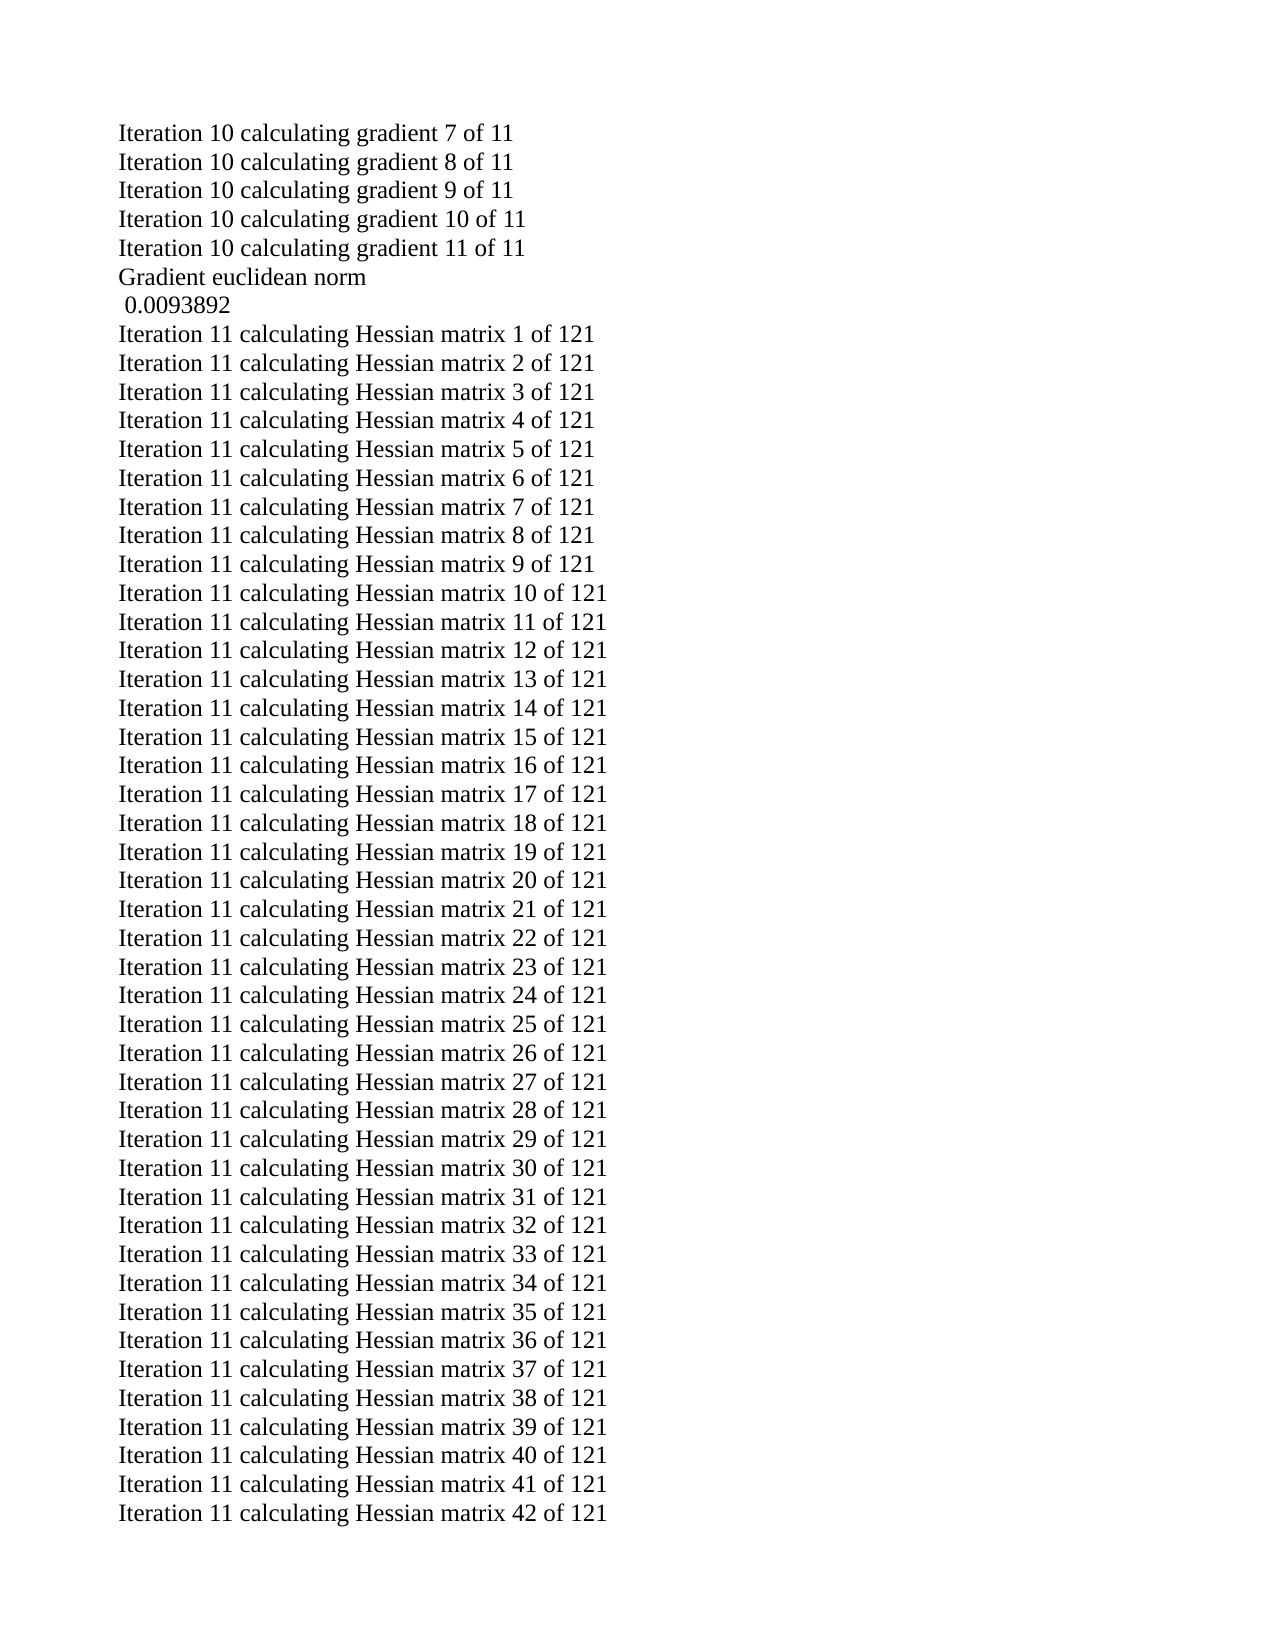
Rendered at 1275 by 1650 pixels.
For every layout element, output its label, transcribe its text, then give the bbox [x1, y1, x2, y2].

text Iteration 11 calculating Hessian matrix 36 of 121 [118, 1326, 1157, 1354]
text Iteration 11 calculating Hessian matrix 9 of 121 [118, 549, 1157, 578]
text Iteration 11 calculating Hessian matrix 34 of 121 [118, 1268, 1157, 1297]
text Iteration 11 calculating Hessian matrix 15 of 121 [118, 722, 1157, 751]
text Iteration 11 calculating Hessian matrix 19 of 121 [118, 837, 1157, 866]
text Iteration 11 calculating Hessian matrix 41 of 121 [118, 1469, 1157, 1498]
text Iteration 11 calculating Hessian matrix 22 of 121 [118, 923, 1157, 952]
text Iteration 10 calculating gradient 9 of 11 [118, 176, 1157, 204]
text Iteration 11 calculating Hessian matrix 11 of 121 [118, 607, 1157, 636]
text Iteration 10 calculating gradient 10 of 11 [118, 204, 1157, 233]
text Iteration 11 calculating Hessian matrix 3 of 121 [118, 377, 1157, 406]
text Iteration 11 calculating Hessian matrix 40 of 121 [118, 1441, 1157, 1469]
text Iteration 11 calculating Hessian matrix 28 of 121 [118, 1096, 1157, 1124]
text Iteration 11 calculating Hessian matrix 2 of 121 [118, 348, 1157, 377]
text Gradient euclidean norm [118, 262, 1157, 291]
text Iteration 11 calculating Hessian matrix 5 of 121 [118, 434, 1157, 463]
text Iteration 11 calculating Hessian matrix 29 of 121 [118, 1124, 1157, 1153]
text Iteration 11 calculating Hessian matrix 25 of 121 [118, 1009, 1157, 1038]
text Iteration 11 calculating Hessian matrix 20 of 121 [118, 866, 1157, 894]
text Iteration 11 calculating Hessian matrix 39 of 121 [118, 1412, 1157, 1441]
text Iteration 11 calculating Hessian matrix 24 of 121 [118, 981, 1157, 1009]
text Iteration 10 calculating gradient 11 of 11 [118, 233, 1157, 262]
text Iteration 11 calculating Hessian matrix 18 of 121 [118, 808, 1157, 837]
text Iteration 11 calculating Hessian matrix 35 of 121 [118, 1297, 1157, 1326]
text Iteration 11 calculating Hessian matrix 23 of 121 [118, 952, 1157, 981]
text Iteration 11 calculating Hessian matrix 8 of 121 [118, 521, 1157, 549]
text Iteration 11 calculating Hessian matrix 38 of 121 [118, 1383, 1157, 1412]
text Iteration 11 calculating Hessian matrix 30 of 121 [118, 1153, 1157, 1182]
text Iteration 11 calculating Hessian matrix 1 of 121 [118, 319, 1157, 348]
text Iteration 11 calculating Hessian matrix 27 of 121 [118, 1067, 1157, 1096]
text Iteration 11 calculating Hessian matrix 37 of 121 [118, 1354, 1157, 1383]
text Iteration 11 calculating Hessian matrix 26 of 121 [118, 1038, 1157, 1067]
text Iteration 11 calculating Hessian matrix 7 of 121 [118, 492, 1157, 521]
text Iteration 11 calculating Hessian matrix 31 of 121 [118, 1182, 1157, 1211]
text Iteration 11 calculating Hessian matrix 14 of 121 [118, 693, 1157, 722]
text 0.0093892 [118, 291, 1157, 319]
text Iteration 11 calculating Hessian matrix 33 of 121 [118, 1239, 1157, 1268]
text Iteration 11 calculating Hessian matrix 32 of 121 [118, 1211, 1157, 1239]
text Iteration 11 calculating Hessian matrix 10 of 121 [118, 578, 1157, 607]
text Iteration 11 calculating Hessian matrix 42 of 121 [118, 1498, 1157, 1527]
text Iteration 10 calculating gradient 8 of 11 [118, 147, 1157, 176]
text Iteration 11 calculating Hessian matrix 12 of 121 [118, 636, 1157, 664]
text Iteration 11 calculating Hessian matrix 6 of 121 [118, 463, 1157, 492]
text Iteration 11 calculating Hessian matrix 21 of 121 [118, 894, 1157, 923]
text Iteration 11 calculating Hessian matrix 4 of 121 [118, 406, 1157, 434]
text Iteration 10 calculating gradient 7 of 11 [118, 118, 1157, 147]
text Iteration 11 calculating Hessian matrix 16 of 121 [118, 751, 1157, 779]
text Iteration 11 calculating Hessian matrix 17 of 121 [118, 779, 1157, 808]
text Iteration 11 calculating Hessian matrix 13 of 121 [118, 664, 1157, 693]
